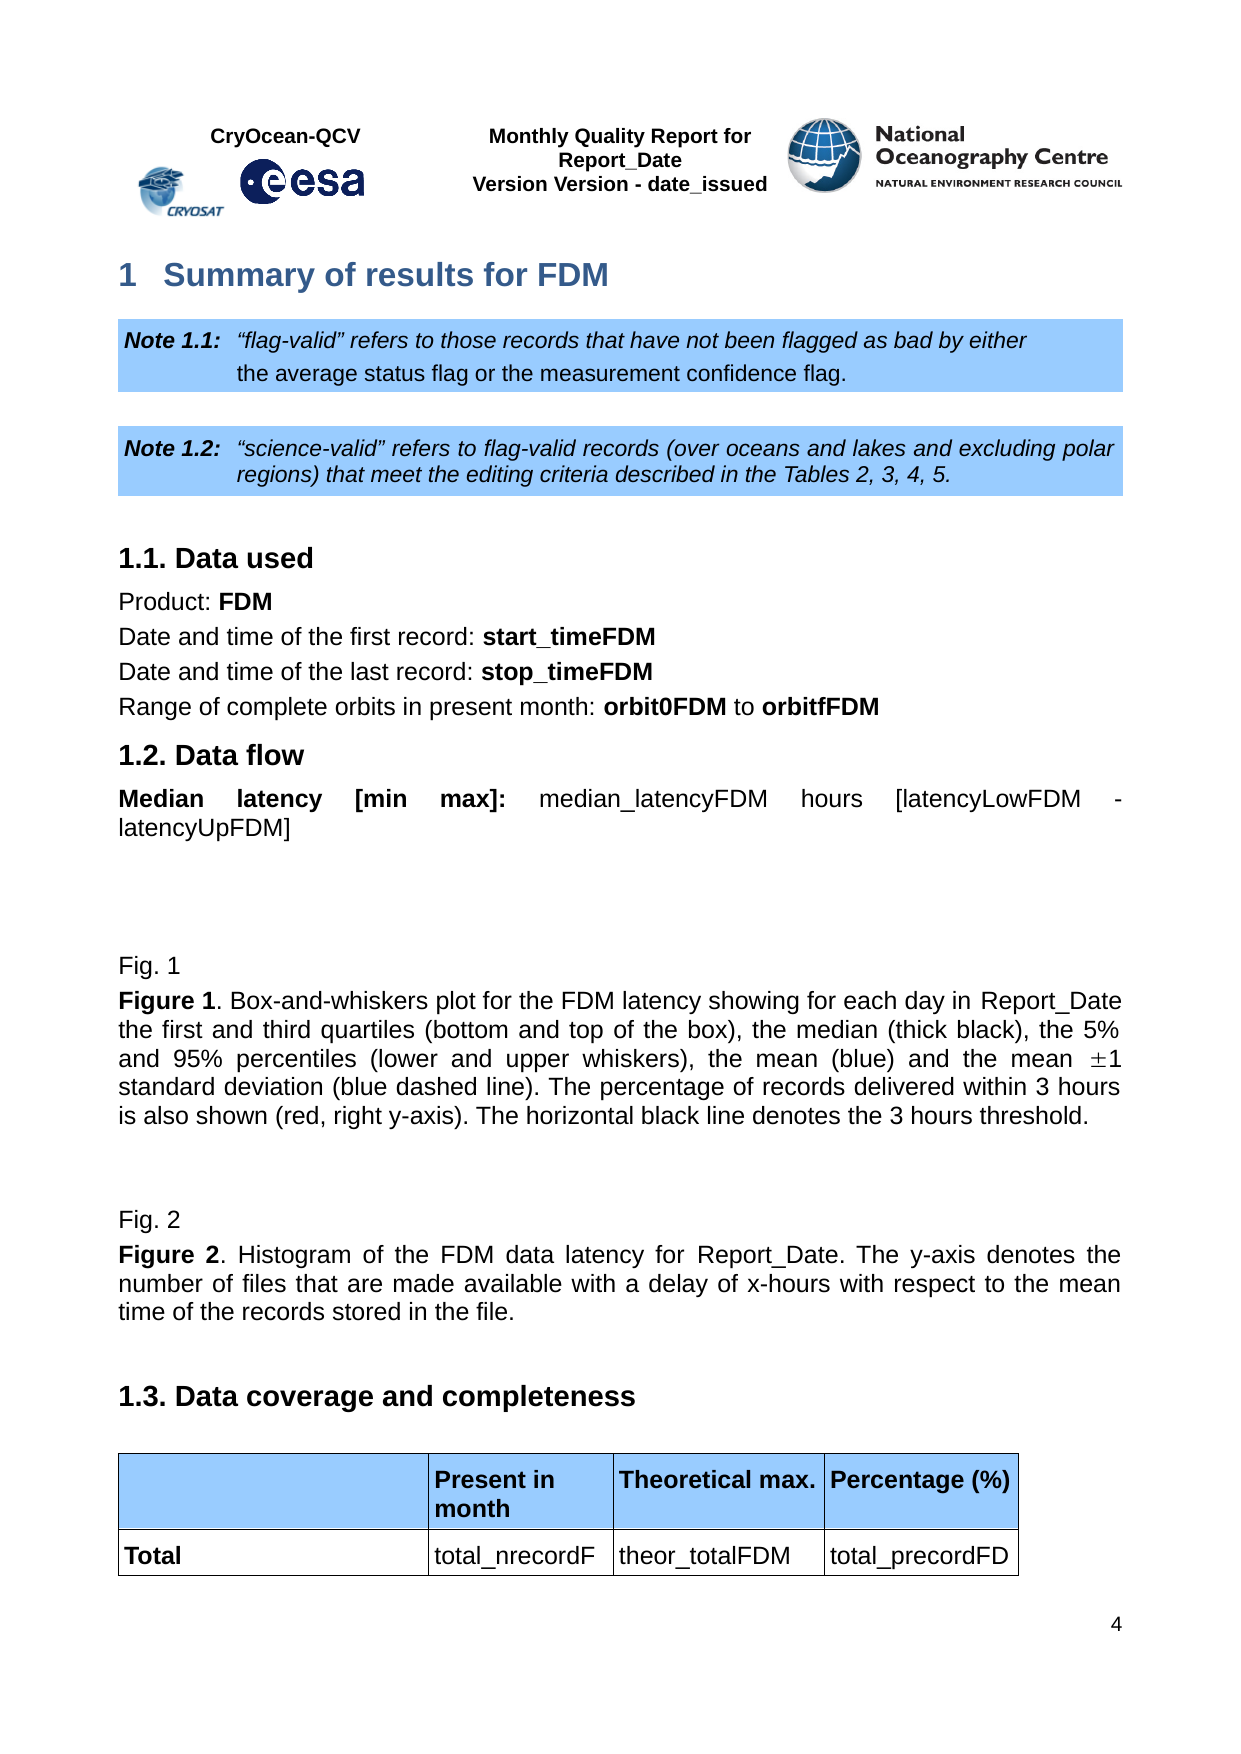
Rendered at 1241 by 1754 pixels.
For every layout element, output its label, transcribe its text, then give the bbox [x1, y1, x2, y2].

title Date and time of the last record: stop_timeFDM [118, 657, 1122, 686]
text Fig. 2 [118, 1205, 1122, 1234]
title Product: FDM [118, 587, 1122, 616]
table_header “science-valid” refers to flag-valid records (over oceans and lakes and excluding polar regions) that meet the editing criteria described in the Tables 2, 3, 4, 5. [231, 426, 1123, 496]
table_header Note 1.2: [118, 426, 231, 496]
picture [118, 159, 364, 224]
table_header [119, 1454, 428, 1528]
text Median latency [min max]: median_latencyFDM hours [latencyLowFDM - latencyUpFDM] [118, 784, 1122, 841]
picture [787, 118, 1123, 193]
text Figure 1. Box-and-whiskers plot for the FDM latency showing for each day in Report_Date the first and third quartiles (bottom and top of the box), the median (thick black), the 5% and 95% percentiles (lower and upper whiskers), the mean (blue) and the mean ±1 standard deviation (blue dashed line). The percentage of records delivered within 3 hours is also shown (red, right y-axis). The horizontal black line denotes the 3 hours threshold. [118, 986, 1122, 1130]
table_header Theoretical max. [614, 1454, 824, 1528]
table_header “flag-valid” refers to those records that have not been flagged as bad by either the average status flag or the measurement confidence flag. [231, 319, 1123, 392]
text 1.1. Data used [118, 541, 1122, 575]
table_cell total_precordFDM [825, 1530, 1018, 1575]
subtitle Summary of results for FDM [118, 255, 1122, 294]
text 1.2. Data flow [118, 738, 1122, 771]
text 1.3. Data coverage and completeness [118, 1378, 1122, 1412]
table_header Percentage (%) [825, 1454, 1018, 1528]
table_header Note 1.1: [118, 319, 231, 392]
table_cell total_nrecordFDM [429, 1530, 613, 1575]
text Fig. 1 [118, 951, 1122, 980]
table_header Present in month [429, 1454, 613, 1528]
title Date and time of the first record: start_timeFDM [118, 622, 1122, 651]
table_cell theor_totalFDM [614, 1530, 824, 1575]
title Range of complete orbits in present month: orbit0FDM to orbitfFDM [118, 691, 1122, 720]
table_cell Total [119, 1530, 428, 1575]
text Figure 2. Histogram of the FDM data latency for Report_Date. The y-axis denotes the number of files that are made available with a delay of x-hours with respect to the mean time of the records stored in the file. [118, 1240, 1122, 1326]
